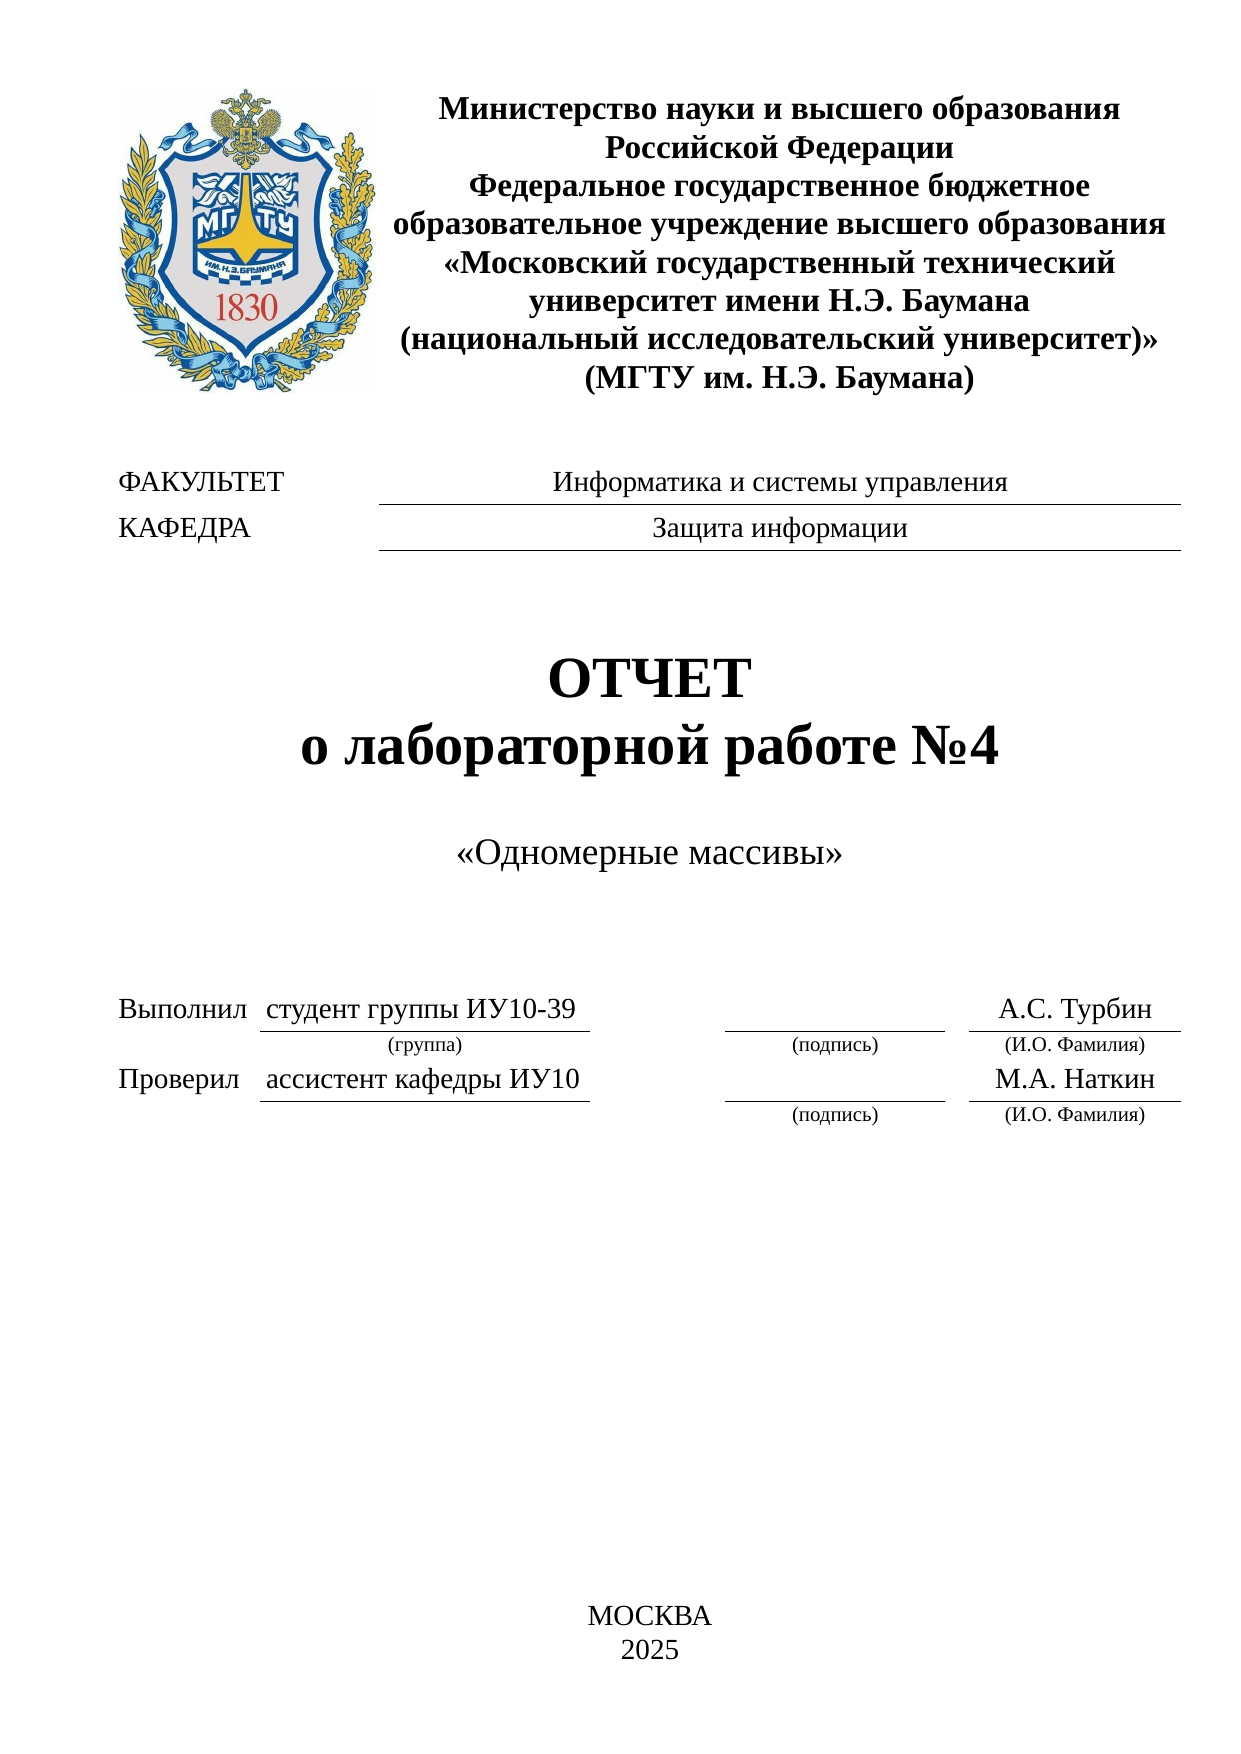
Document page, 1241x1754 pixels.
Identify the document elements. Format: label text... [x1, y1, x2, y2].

table_cell М.А. Наткин [969, 1056, 1181, 1101]
table_cell (подпись) [725, 1102, 945, 1126]
table_header А.С. Турбин [969, 986, 1181, 1031]
table_header студент группы ИУ10-39 [260, 986, 589, 1031]
table_header [945, 986, 969, 1031]
table_header [590, 986, 725, 1031]
table_header [725, 986, 945, 1031]
table_cell [945, 1056, 969, 1101]
subtitle «Одномерные массивы» [118, 829, 1181, 872]
table_cell [945, 1031, 969, 1056]
table_cell [590, 1056, 725, 1101]
table_header Выполнил [118, 986, 260, 1031]
table_cell [725, 1056, 945, 1101]
table_cell [945, 1101, 969, 1126]
table_cell (И.О. Фамилия) [969, 1032, 1181, 1056]
picture [118, 88, 376, 393]
title ОТЧЕТ о лабораторной работе №4 [118, 643, 1181, 777]
table_header Информатика и системы управления [379, 459, 1181, 504]
table_cell [118, 1101, 260, 1126]
table_cell КАФЕДРА [118, 504, 379, 550]
table_cell [590, 1101, 725, 1126]
table_cell [260, 1102, 589, 1126]
table_cell Проверил [118, 1056, 260, 1101]
table_cell (группа) [260, 1032, 589, 1056]
table_cell [118, 1031, 260, 1056]
table_header ФАКУЛЬТЕТ [118, 459, 379, 504]
table_cell ассистент кафедры ИУ10 [260, 1056, 589, 1101]
table_cell Защита информации [379, 505, 1181, 550]
table_cell (И.О. Фамилия) [969, 1102, 1181, 1126]
table_cell (подпись) [725, 1032, 945, 1056]
table_cell [590, 1031, 725, 1056]
